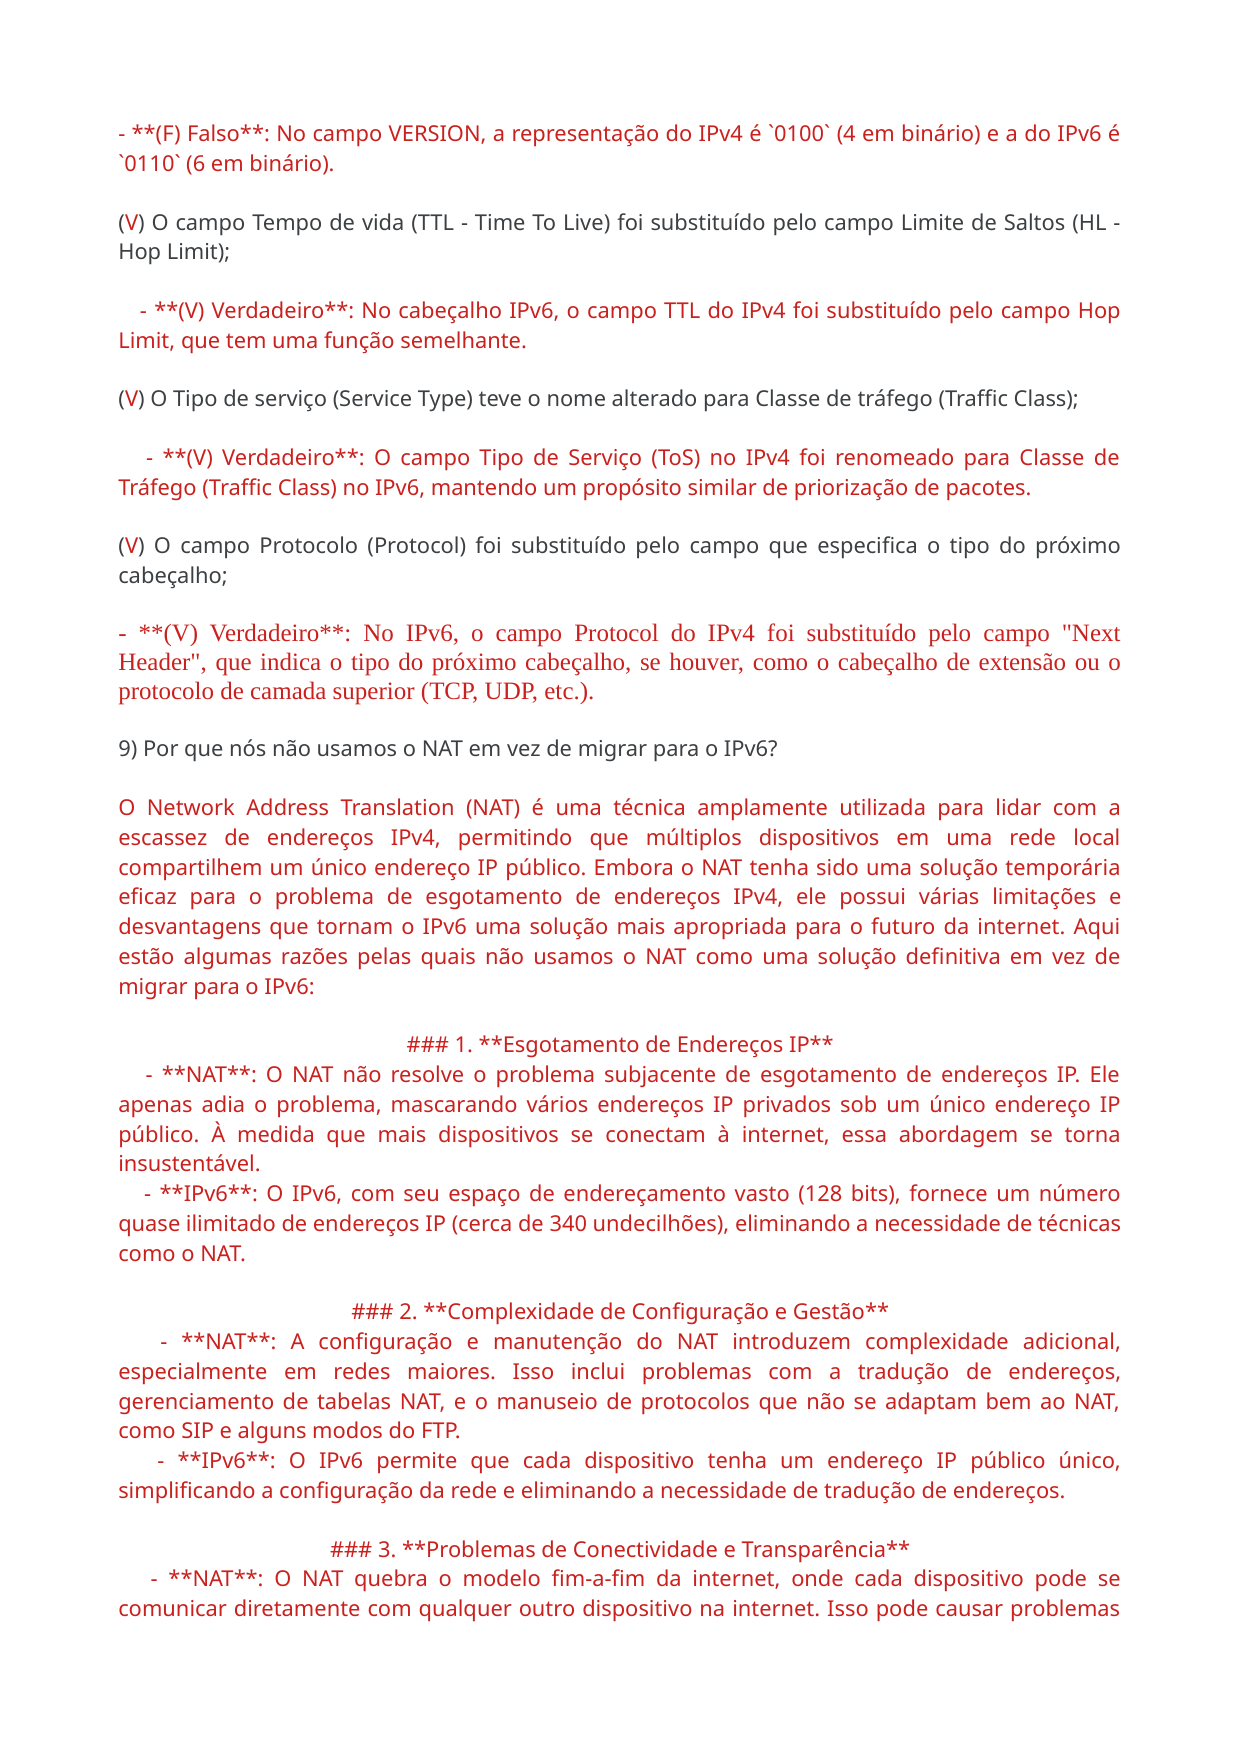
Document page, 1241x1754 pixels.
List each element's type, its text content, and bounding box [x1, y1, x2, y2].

text - **IPv6**: O IPv6 permite que cada dispositivo tenha um endereço IP público único, simplificando a configuração da rede e eliminando a necessidade de tradução de endereços. [118, 1445, 1122, 1505]
text 9) Por que nós não usamos o NAT em vez de migrar para o IPv6? [118, 733, 1122, 763]
text - **NAT**: O NAT não resolve o problema subjacente de esgotamento de endereços IP. Ele apenas adia o problema, mascarando vários endereços IP privados sob um único endereço IP público. À medida que mais dispositivos se conectam à internet, essa abordagem se torna insustentável. [118, 1059, 1122, 1178]
text ### 3. **Problemas de Conectividade e Transparência** [118, 1533, 1122, 1563]
text - **NAT**: A configuração e manutenção do NAT introduzem complexidade adicional, especialmente em redes maiores. Isso inclui problemas com a tradução de endereços, gerenciamento de tabelas NAT, e o manuseio de protocolos que não se adaptam bem ao NAT, como SIP e alguns modos do FTP. [118, 1326, 1122, 1445]
text - **(F) Falso**: No campo VERSION, a representação do IPv4 é `0100` (4 em binário) e a do IPv6 é `0110` (6 em binário). [118, 118, 1122, 178]
text (V) O Tipo de serviço (Service Type) teve o nome alterado para Classe de tráfego (Traffic Class); [118, 383, 1122, 413]
text ### 1. **Esgotamento de Endereços IP** [118, 1029, 1122, 1059]
text - **IPv6**: O IPv6, com seu espaço de endereçamento vasto (128 bits), fornece um número quase ilimitado de endereços IP (cerca de 340 undecilhões), eliminando a necessidade de técnicas como o NAT. [118, 1178, 1122, 1267]
text O Network Address Translation (NAT) é uma técnica amplamente utilizada para lidar com a escassez de endereços IPv4, permitindo que múltiplos dispositivos em uma rede local compartilhem um único endereço IP público. Embora o NAT tenha sido uma solução temporária eficaz para o problema de esgotamento de endereços IPv4, ele possui várias limitações e desvantagens que tornam o IPv6 uma solução mais apropriada para o futuro da internet. Aqui estão algumas razões pelas quais não usamos o NAT como uma solução definitiva em vez de migrar para o IPv6: [118, 792, 1122, 1000]
text (V) O campo Protocolo (Protocol) foi substituído pelo campo que especifica o tipo do próximo cabeçalho; [118, 501, 1122, 589]
text (V) O campo Tempo de vida (TTL - Time To Live) foi substituído pelo campo Limite de Saltos (HL - Hop Limit); [118, 206, 1122, 266]
text - **(V) Verdadeiro**: No cabeçalho IPv6, o campo TTL do IPv4 foi substituído pelo campo Hop Limit, que tem uma função semelhante. [118, 295, 1122, 354]
text - **(V) Verdadeiro**: No IPv6, o campo Protocol do IPv4 foi substituído pelo campo "Next Header", que indica o tipo do próximo cabeçalho, se houver, como o cabeçalho de extensão ou o protocolo de camada superior (TCP, UDP, etc.). [118, 618, 1122, 704]
text - **(V) Verdadeiro**: O campo Tipo de Serviço (ToS) no IPv4 foi renomeado para Classe de Tráfego (Traffic Class) no IPv6, mantendo um propósito similar de priorização de pacotes. [118, 442, 1122, 501]
text ### 2. **Complexidade de Configuração e Gestão** [118, 1296, 1122, 1326]
text - **NAT**: O NAT quebra o modelo fim-a-fim da internet, onde cada dispositivo pode se comunicar diretamente com qualquer outro dispositivo na internet. Isso pode causar problemas [118, 1563, 1122, 1623]
